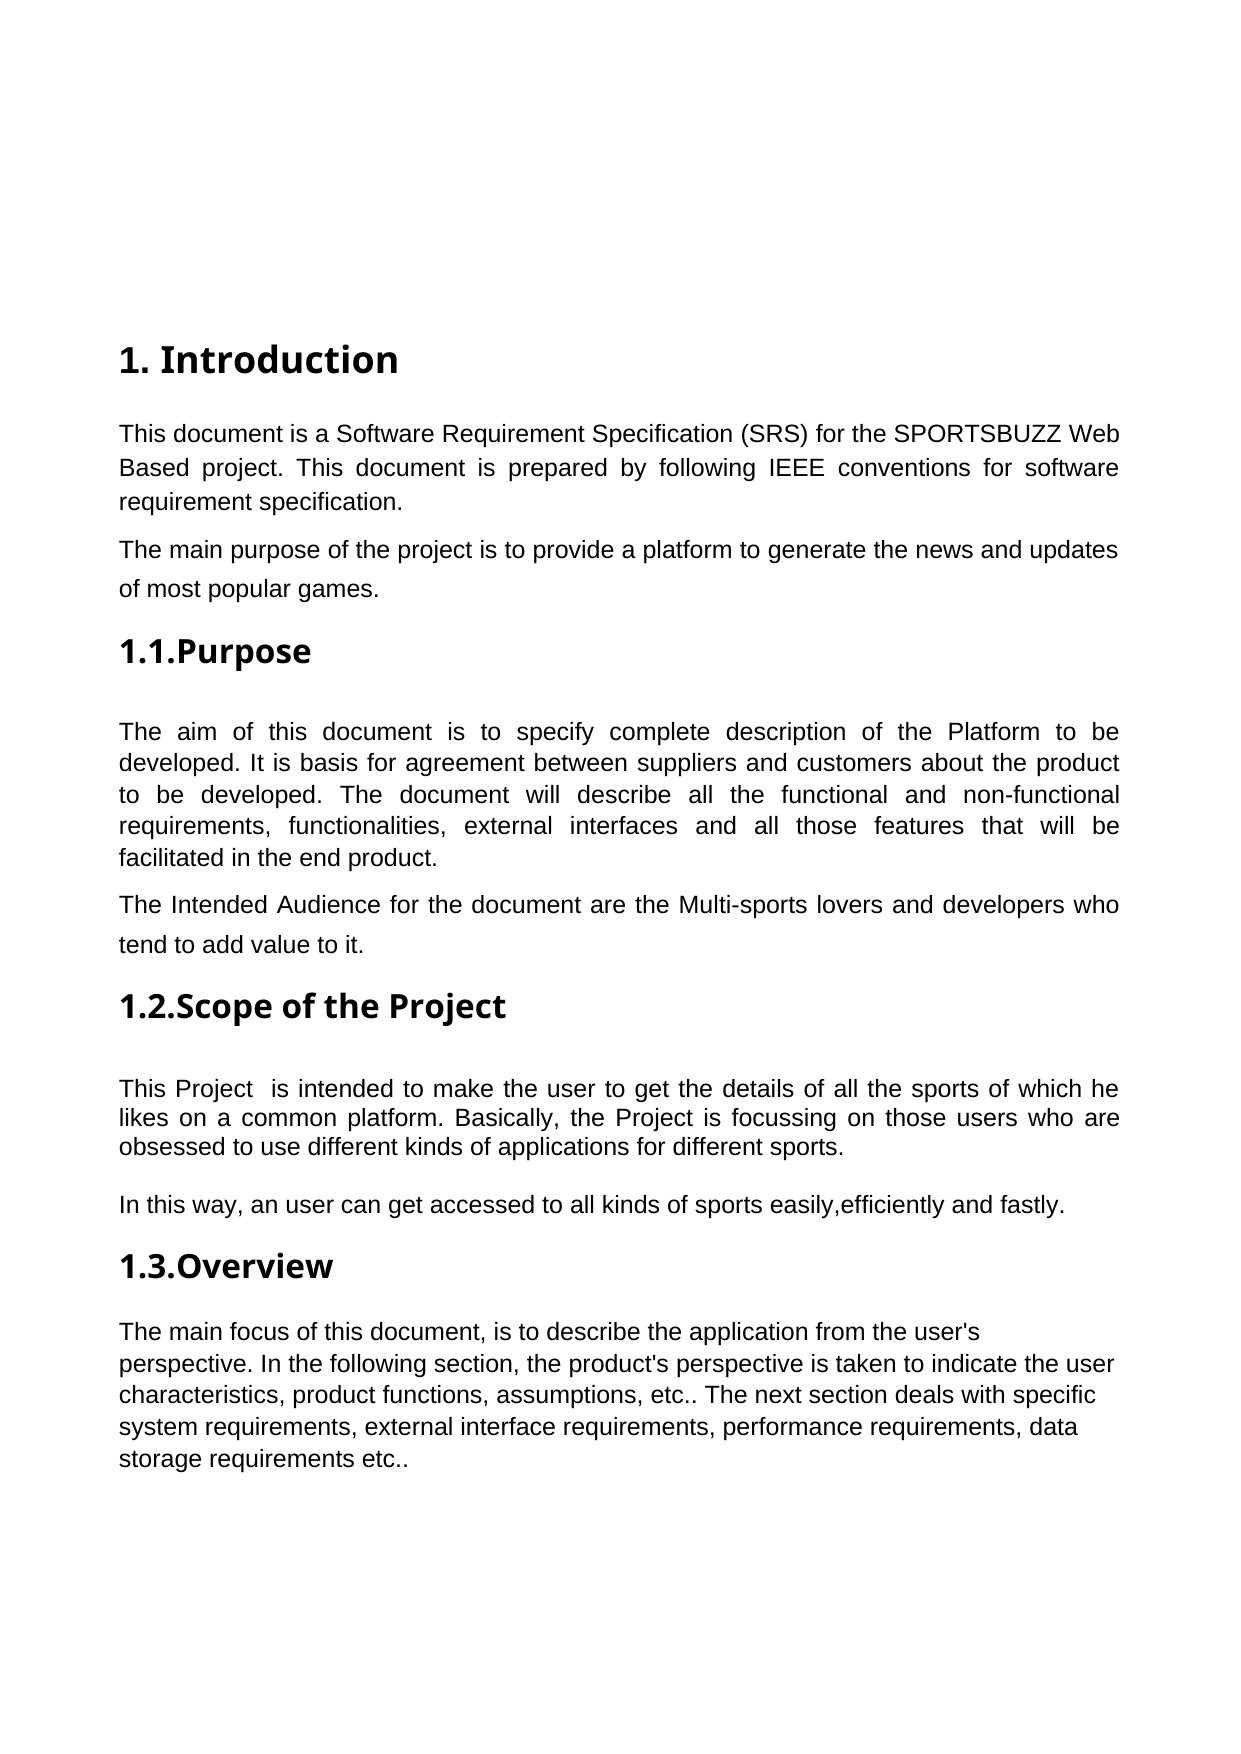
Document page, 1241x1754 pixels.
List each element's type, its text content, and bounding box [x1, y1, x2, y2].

text 1. Introduction [119, 334, 1121, 385]
text The main purpose of the project is to provide a platform to generate the news and updates of most popular games. [119, 534, 1121, 603]
text 1.2.Scope of the Project [119, 983, 1121, 1028]
text This document is a Software Requirement Specification (SRS) for the SPORTSBUZZ Web Based project. This document is prepared by following IEEE conventions for software requirement specification. [119, 419, 1121, 516]
text This Project is intended to make the user to get the details of all the sports of which he likes on a common platform. Basically, the Project is focussing on those users who are obsessed to use different kinds of applications for different sports. [119, 1074, 1121, 1161]
text The aim of this document is to specify complete description of the Platform to be developed. It is basis for agreement between suppliers and customers about the product to be developed. The document will describe all the functional and non-functional requirements, functionalities, external interfaces and all those features that will be facilitated in the end product. [119, 716, 1121, 871]
text In this way, an user can get accessed to all kinds of sports easily,efficiently and fastly. [119, 1189, 1121, 1218]
text 1.1.Purpose [119, 628, 1121, 673]
text The main focus of this document, is to describe the application from the user's perspective. In the following section, the product's perspective is taken to indicate the user characteristics, product functions, assumptions, etc.. The next section deals with specific system requirements, external interface requirements, performance requirements, data storage requirements etc.. [119, 1317, 1121, 1472]
text 1.3.Overview [119, 1243, 1121, 1288]
text The Intended Audience for the document are the Multi-sports lovers and developers who tend to add value to it. [119, 891, 1121, 959]
